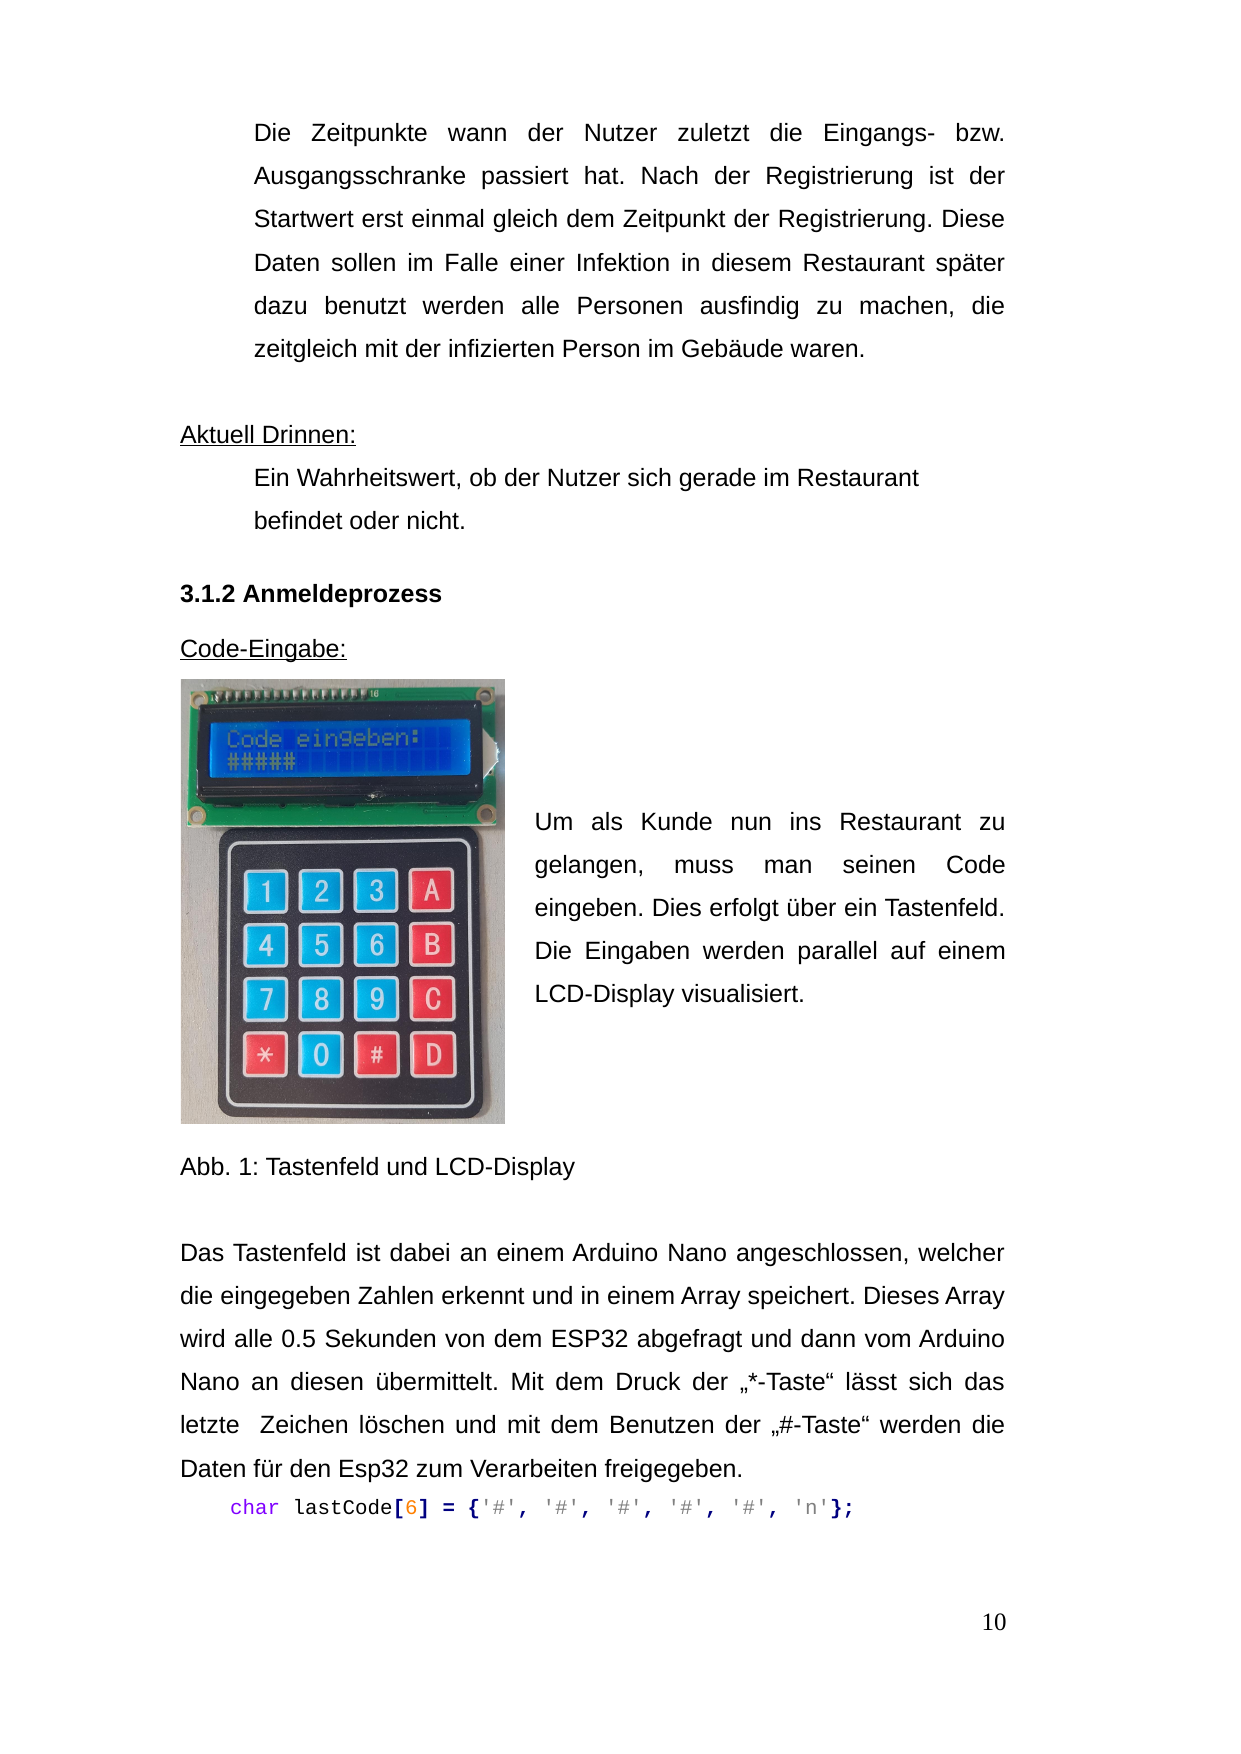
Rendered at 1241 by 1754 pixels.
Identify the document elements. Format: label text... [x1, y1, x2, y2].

text Um als Kunde nun ins Restaurant zu gelangen, muss man seinen Code eingeben. Dies erfolgt über ein Tastenfeld. Die Eingaben werden parallel auf einem LCD-Display visualisiert. [505, 807, 1006, 1008]
text Das Tastenfeld ist dabei an einem Arduino Nano angeschlossen, welcher die eingegeben Zahlen erkennt und in einem Array speichert. Dieses Array wird alle 0.5 Sekunden von dem ESP32 abgefragt und dann vom Arduino Nano an diesen übermittelt. Mit dem Druck der „*-Taste“ lässt sich das letzte Zeichen löschen und mit dem Benutzen der „#-Taste“ werden die Daten für den Esp32 zum Verarbeiten freigegeben. [180, 1238, 1006, 1482]
picture [180, 679, 505, 1124]
text Die Zeitpunkte wann der Nutzer zuletzt die Eingangs- bzw. Ausgangsschranke passiert hat. Nach der Registrierung ist der Startwert erst einmal gleich dem Zeitpunkt der Registrierung. Diese Daten sollen im Falle einer Infektion in diesem Restaurant später dazu benutzt werden alle Personen ausfindig zu machen, die zeitgleich mit der infizierten Person im Gebäude waren. [253, 118, 1006, 362]
text char lastCode[6] = {'#', '#', '#', '#', '#', 'n'}; [180, 1497, 1006, 1520]
text Ein Wahrheitswert, ob der Nutzer sich gerade im Restaurant befindet oder nicht. [253, 463, 1006, 535]
text Aktuell Drinnen: [180, 420, 1006, 449]
text Code-Eingabe: [180, 634, 1006, 663]
text Abb. 1: Tastenfeld und LCD-Display [180, 1152, 1006, 1180]
subtitle 3.1.2 Anmeldeprozess [180, 578, 1006, 607]
